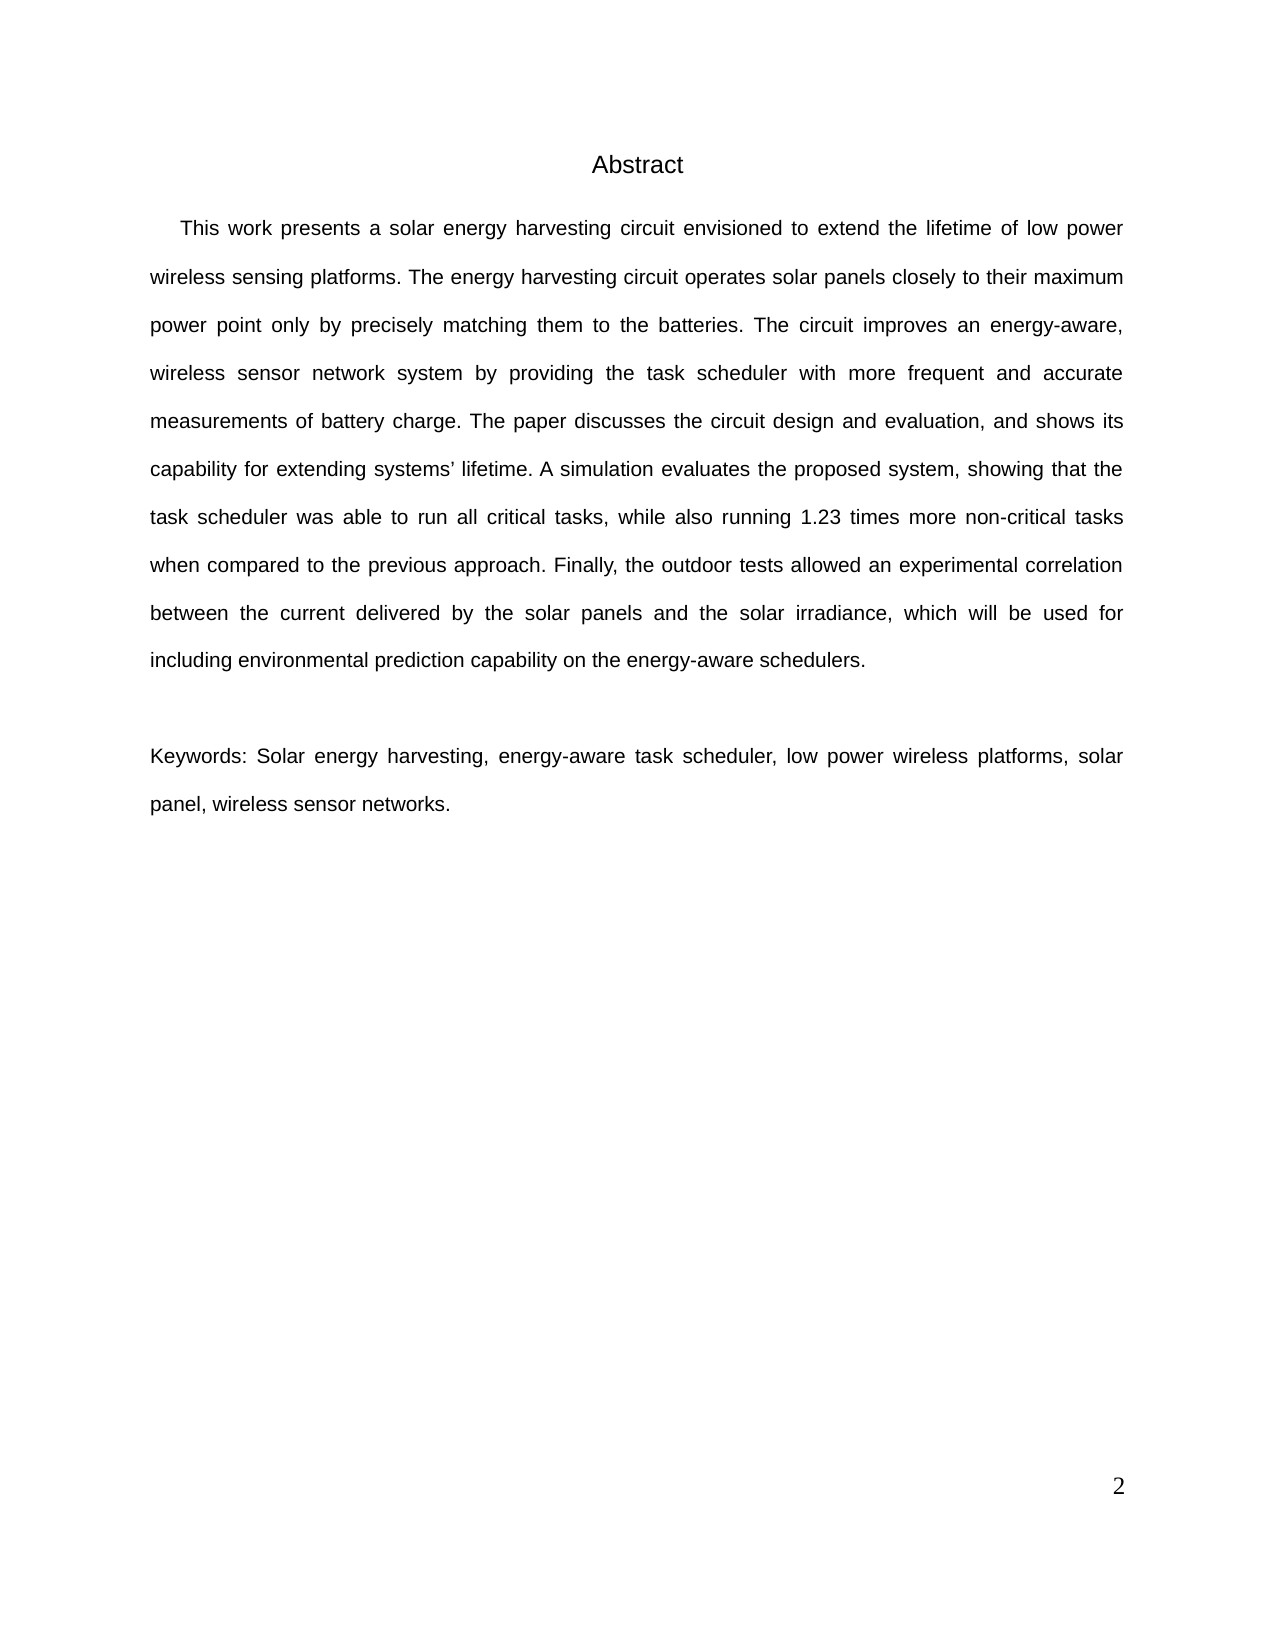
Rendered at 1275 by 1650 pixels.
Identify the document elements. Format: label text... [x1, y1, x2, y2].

text Abstract [150, 150, 1125, 179]
text This work presents a solar energy harvesting circuit envisioned to extend the lifetime of low power wireless sensing platforms. The energy harvesting circuit operates solar panels closely to their maximum power point only by precisely matching them to the batteries. The circuit improves an energy-aware, wireless sensor network system by providing the task scheduler with more frequent and accurate measurements of battery charge. The paper discusses the circuit design and evaluation, and shows its capability for extending systems’ lifetime. A simulation evaluates the proposed system, showing that the task scheduler was able to run all critical tasks, while also running 1.23 times more non-critical tasks when compared to the previous approach. Finally, the outdoor tests allowed an experimental correlation between the current delivered by the solar panels and the solar irradiance, which will be used for including environmental prediction capability on the energy-aware schedulers. [150, 207, 1125, 672]
text Keywords: Solar energy harvesting, energy-aware task scheduler, low power wireless platforms, solar panel, wireless sensor networks. [150, 744, 1125, 816]
